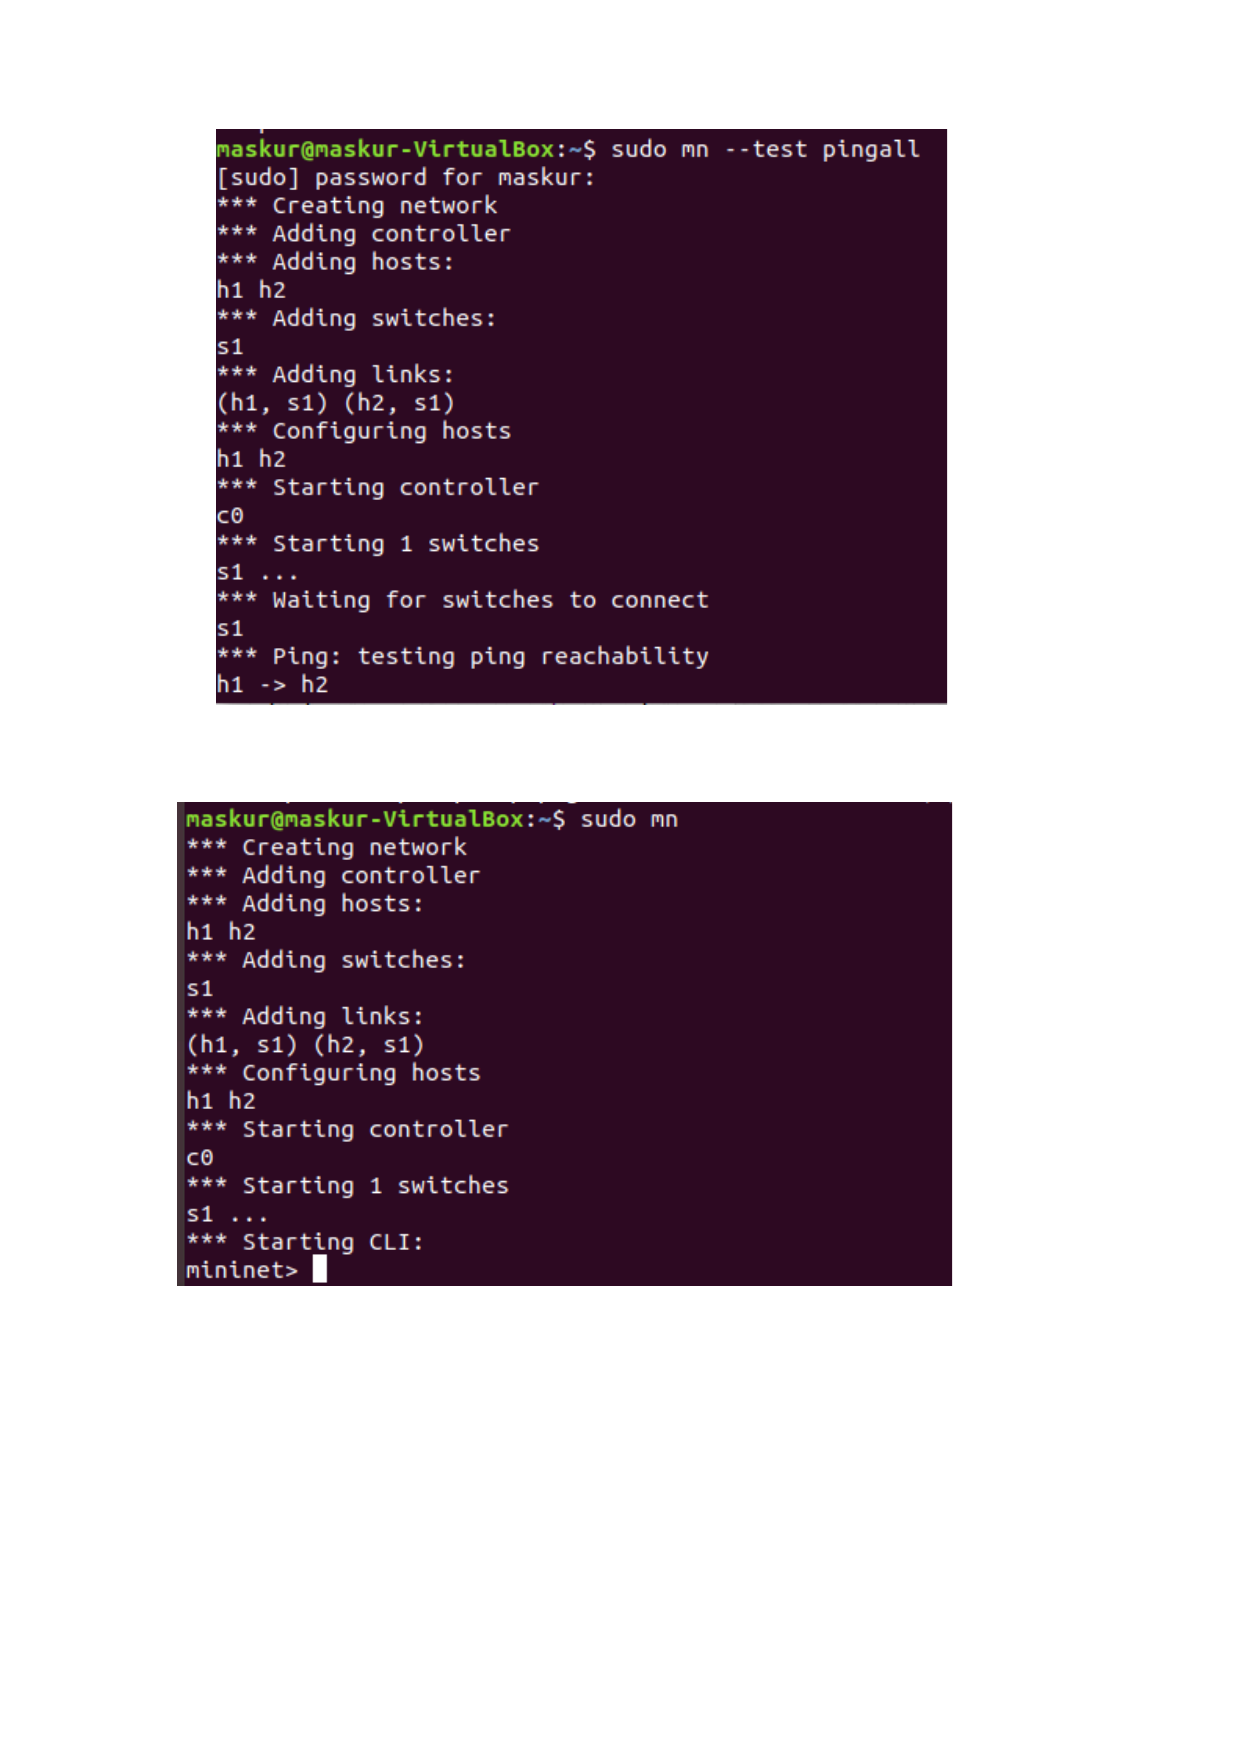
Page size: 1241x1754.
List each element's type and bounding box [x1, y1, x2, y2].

picture [216, 129, 948, 705]
picture [177, 802, 953, 1286]
